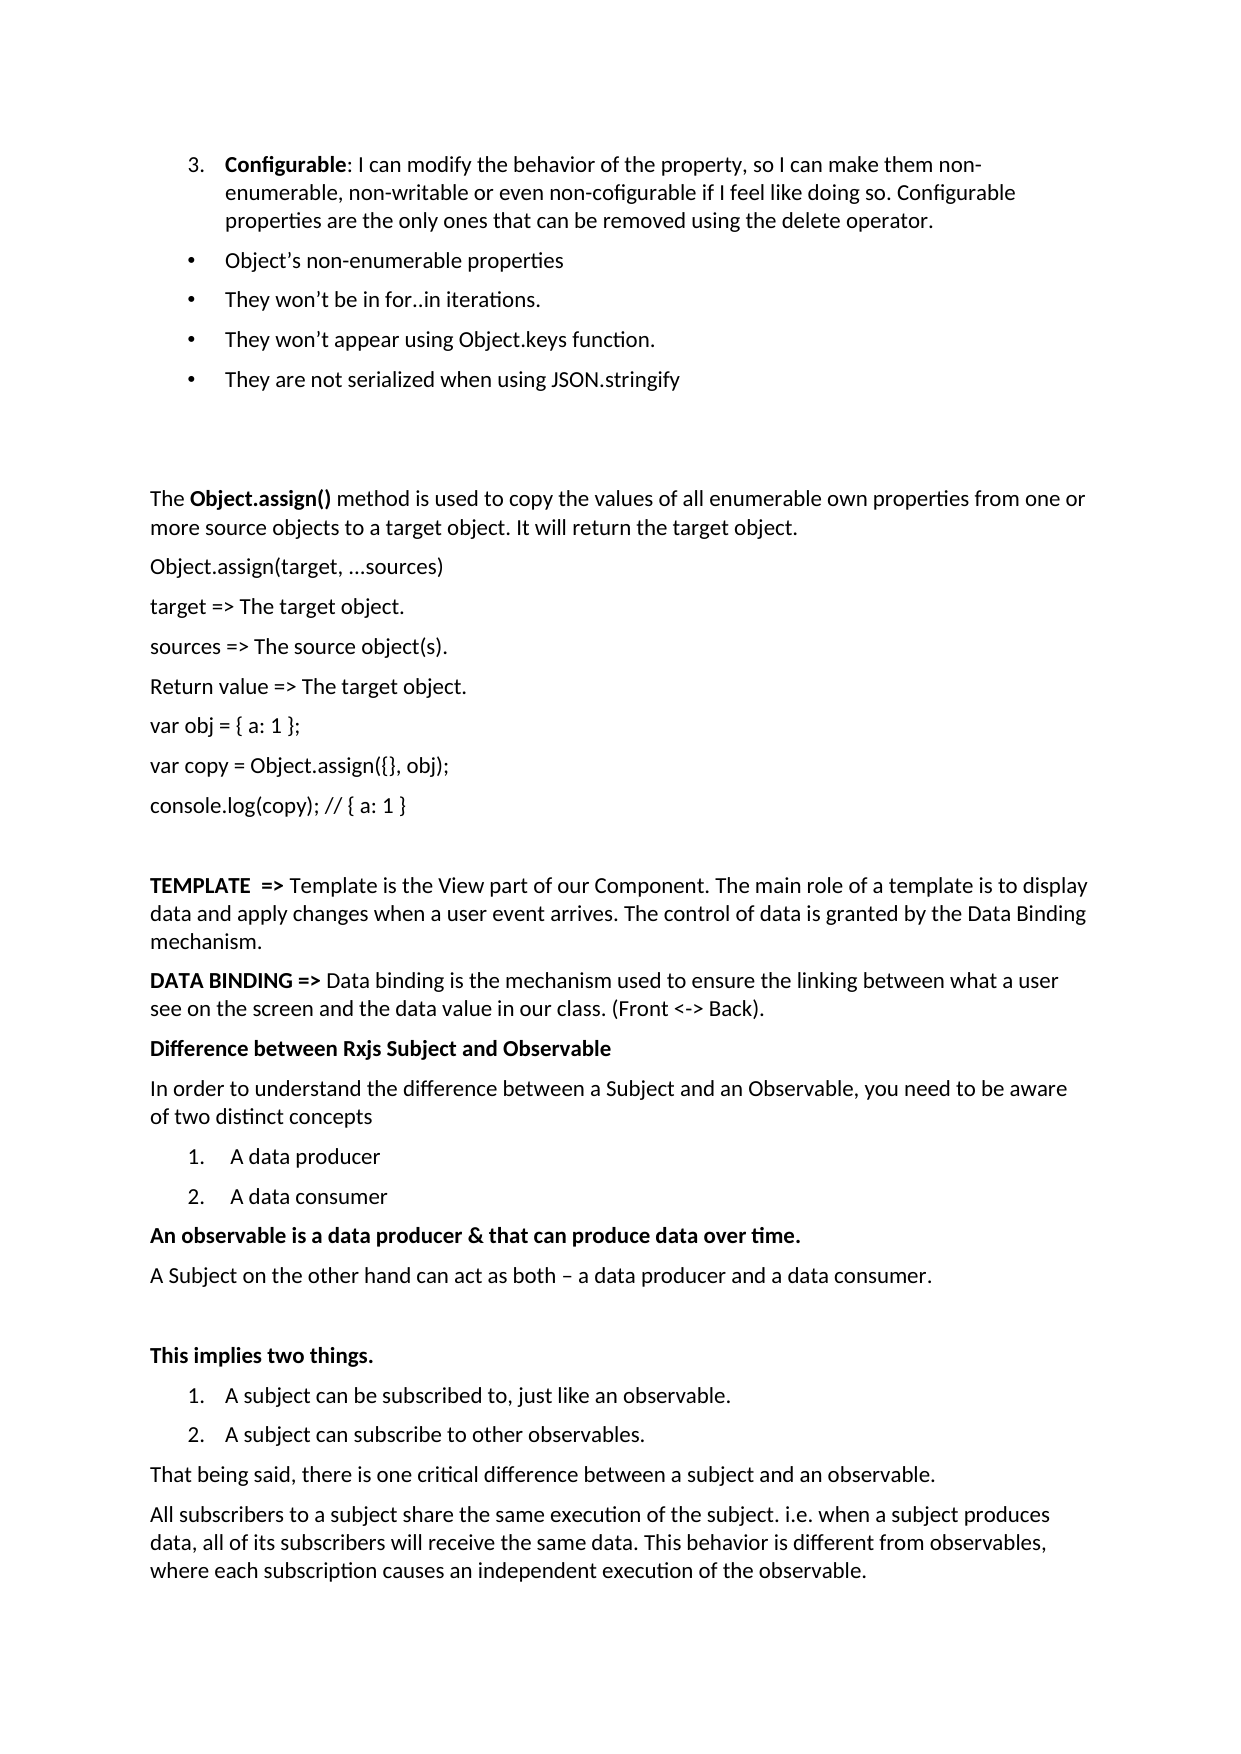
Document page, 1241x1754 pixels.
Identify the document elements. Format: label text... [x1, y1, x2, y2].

text Return value => The target object. [150, 672, 1090, 700]
text Object.assign(target, ...sources) [150, 552, 1090, 580]
text target => The target object. [150, 592, 1090, 620]
list They won’t appear using Object.keys function. [187, 325, 1090, 353]
text An observable is a data producer & that can produce data over time. [150, 1222, 1090, 1249]
list A subject can subscribe to other observables. [187, 1421, 1090, 1448]
text DATA BINDING => Data binding is the mechanism used to ensure the linking between what a user see on the screen and the data value in our class. (Front <-> Back). [150, 967, 1090, 1023]
text var copy = Object.assign({}, obj); [150, 751, 1090, 779]
list They are not serialized when using JSON.stringify [187, 365, 1090, 393]
text Difference between Rxjs Subject and Observable [150, 1034, 1090, 1062]
text console.log(copy); // { a: 1 } [150, 791, 1090, 819]
list Configurable: I can modify the behavior of the property, so I can make them non-enumerable, non-writable or even non-cofigurable if I feel like doing so. Configurable properties are the only ones that can be removed using the delete operator. [187, 150, 1090, 234]
list A subject can be subscribed to, just like an observable. [187, 1381, 1090, 1409]
text In order to understand the difference between a Subject and an Observable, you need to be aware of two distinct concepts [150, 1074, 1090, 1130]
list A data consumer [187, 1182, 1090, 1210]
text var obj = { a: 1 }; [150, 712, 1090, 739]
list Object’s non-enumerable properties [187, 246, 1090, 274]
text A Subject on the other hand can act as both – a data producer and a data consumer. [150, 1261, 1090, 1289]
text sources => The source object(s). [150, 632, 1090, 660]
list A data producer [187, 1142, 1090, 1170]
list They won’t be in for..in iterations. [187, 286, 1090, 314]
text TEMPLATE => Template is the View part of our Component. The main role of a template is to display data and apply changes when a user event arrives. The control of data is granted by the Data Binding mechanism. [150, 871, 1090, 955]
text All subscribers to a subject share the same execution of the subject. i.e. when a subject produces data, all of its subscribers will receive the same data. This behavior is different from observables, where each subscription causes an independent execution of the observable. [150, 1500, 1090, 1584]
text The Object.assign() method is used to copy the values of all enumerable own properties from one or more source objects to a target object. It will return the target object. [150, 484, 1090, 541]
text That being said, there is one critical difference between a subject and an observable. [150, 1460, 1090, 1488]
text This implies two things. [150, 1341, 1090, 1369]
